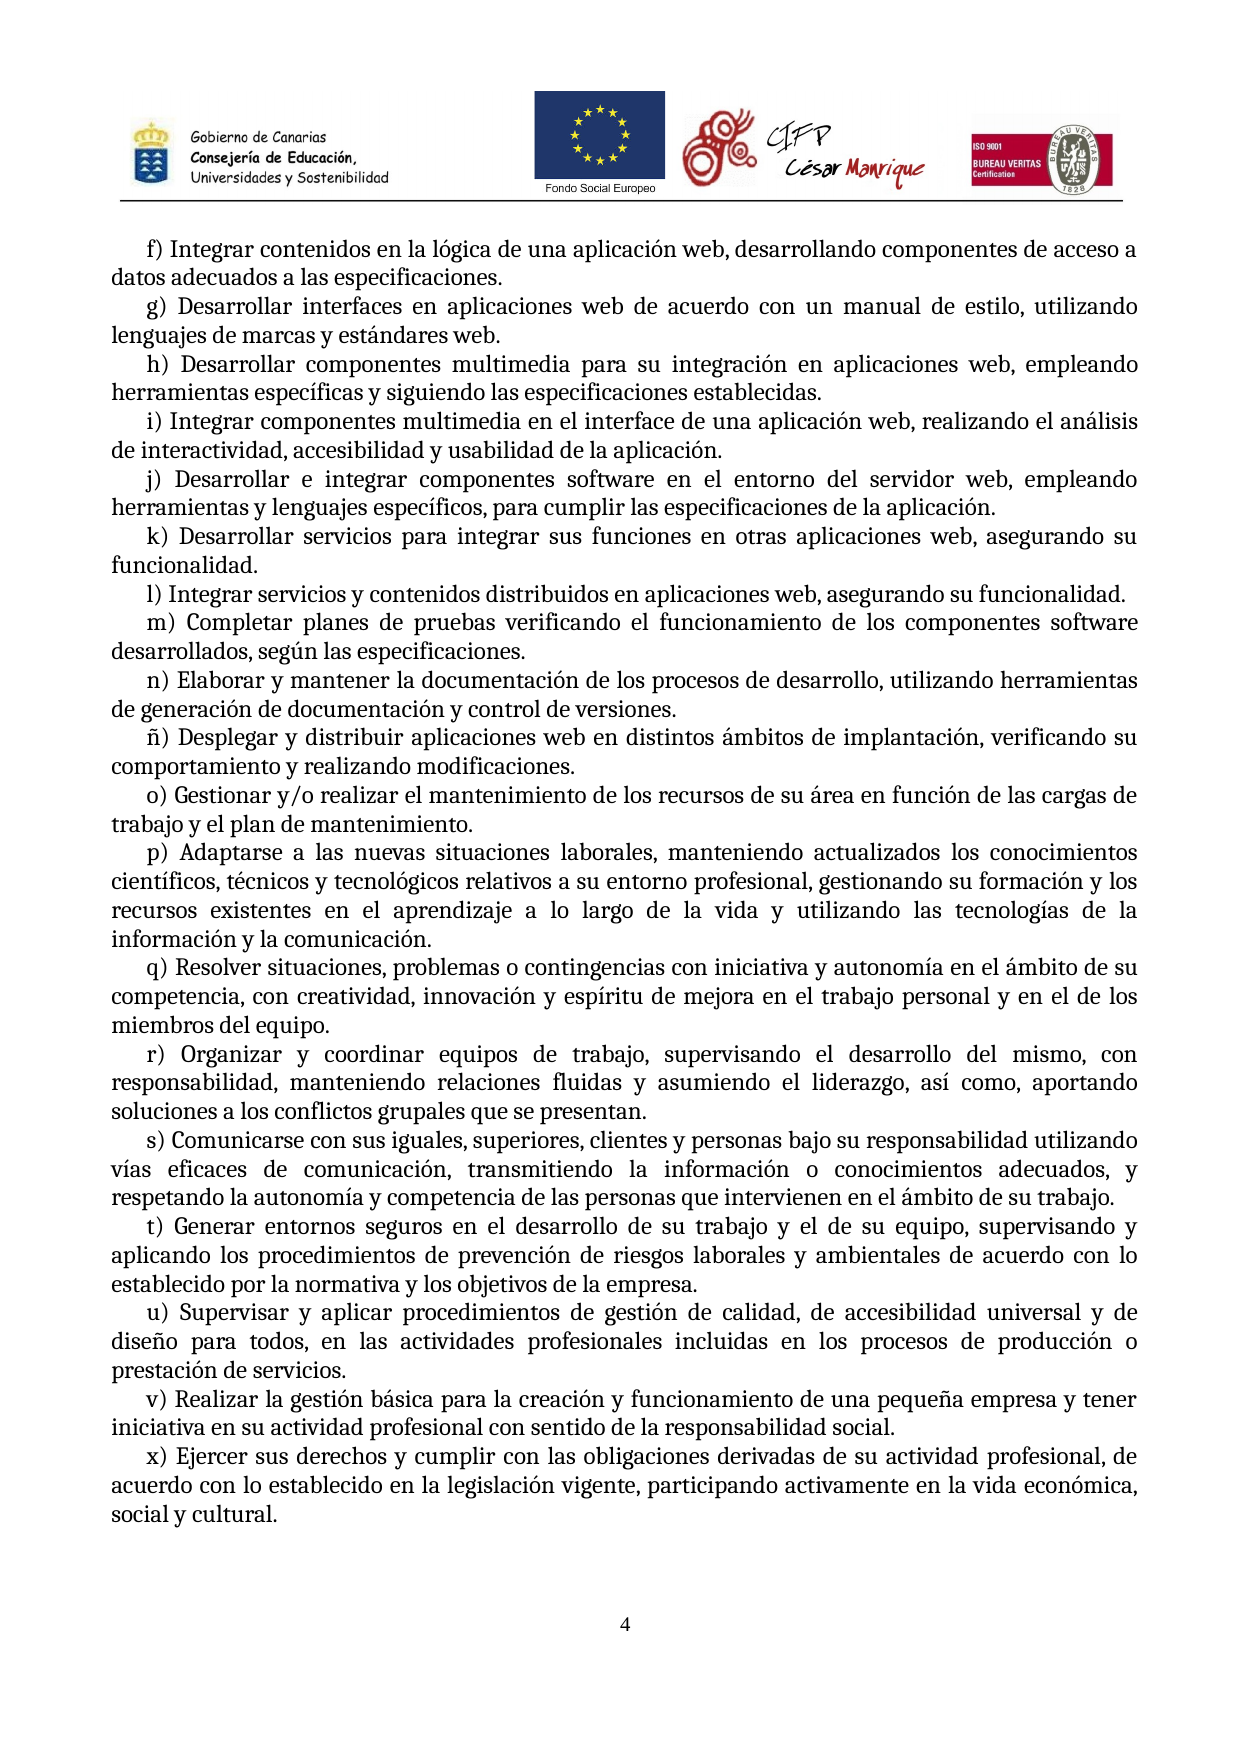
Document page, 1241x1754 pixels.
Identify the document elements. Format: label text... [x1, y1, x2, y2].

text i) Integrar componentes multimedia en el interface de una aplicación web, realizando el análisis de interactividad, accesibilidad y usabilidad de la aplicación. [111, 407, 1139, 464]
text m) Completar planes de pruebas verificando el funcionamiento de los componentes software desarrollados, según las especificaciones. [111, 608, 1139, 666]
text h) Desarrollar componentes multimedia para su integración en aplicaciones web, empleando herramientas específicas y siguiendo las especificaciones establecidas. [111, 349, 1139, 407]
text g) Desarrollar interfaces en aplicaciones web de acuerdo con un manual de estilo, utilizando lenguajes de marcas y estándares web. [111, 292, 1139, 349]
text u) Supervisar y aplicar procedimientos de gestión de calidad, de accesibilidad universal y de diseño para todos, en las actividades profesionales incluidas en los procesos de producción o prestación de servicios. [111, 1298, 1139, 1384]
text j) Desarrollar e integrar componentes software en el entorno del servidor web, empleando herramientas y lenguajes específicos, para cumplir las especificaciones de la aplicación. [111, 464, 1139, 522]
text r) Organizar y coordinar equipos de trabajo, supervisando el desarrollo del mismo, con responsabilidad, manteniendo relaciones fluidas y asumiendo el liderazgo, así como, aportando soluciones a los conflictos grupales que se presentan. [111, 1039, 1139, 1126]
text k) Desarrollar servicios para integrar sus funciones en otras aplicaciones web, asegurando su funcionalidad. [111, 522, 1139, 579]
text v) Realizar la gestión básica para la creación y funcionamiento de una pequeña empresa y tener iniciativa en su actividad profesional con sentido de la responsabilidad social. [111, 1384, 1139, 1442]
text x) Ejercer sus derechos y cumplir con las obligaciones derivadas de su actividad profesional, de acuerdo con lo establecido en la legislación vigente, participando activamente en la vida económica, social y cultural. [111, 1442, 1139, 1528]
text o) Gestionar y/o realizar el mantenimiento de los recursos de su área en función de las cargas de trabajo y el plan de mantenimiento. [111, 781, 1139, 838]
text f) Integrar contenidos en la lógica de una aplicación web, desarrollando componentes de acceso a datos adecuados a las especificaciones. [111, 234, 1139, 292]
picture [114, 91, 1127, 205]
text s) Comunicarse con sus iguales, superiores, clientes y personas bajo su responsabilidad utilizando vías eficaces de comunicación, transmitiendo la información o conocimientos adecuados, y respetando la autonomía y competencia de las personas que intervienen en el ámbito de su trabajo. [111, 1126, 1139, 1212]
text n) Elaborar y mantener la documentación de los procesos de desarrollo, utilizando herramientas de generación de documentación y control de versiones. [111, 666, 1139, 723]
text p) Adaptarse a las nuevas situaciones laborales, manteniendo actualizados los conocimientos científicos, técnicos y tecnológicos relativos a su entorno profesional, gestionando su formación y los recursos existentes en el aprendizaje a lo largo de la vida y utilizando las tecnologías de la información y la comunicación. [111, 838, 1139, 953]
text ñ) Desplegar y distribuir aplicaciones web en distintos ámbitos de implantación, verificando su comportamiento y realizando modificaciones. [111, 723, 1139, 781]
text t) Generar entornos seguros en el desarrollo de su trabajo y el de su equipo, supervisando y aplicando los procedimientos de prevención de riesgos laborales y ambientales de acuerdo con lo establecido por la normativa y los objetivos de la empresa. [111, 1212, 1139, 1298]
text l) Integrar servicios y contenidos distribuidos en aplicaciones web, asegurando su funcionalidad. [111, 579, 1139, 608]
text q) Resolver situaciones, problemas o contingencias con iniciativa y autonomía en el ámbito de su competencia, con creatividad, innovación y espíritu de mejora en el trabajo personal y en el de los miembros del equipo. [111, 953, 1139, 1039]
